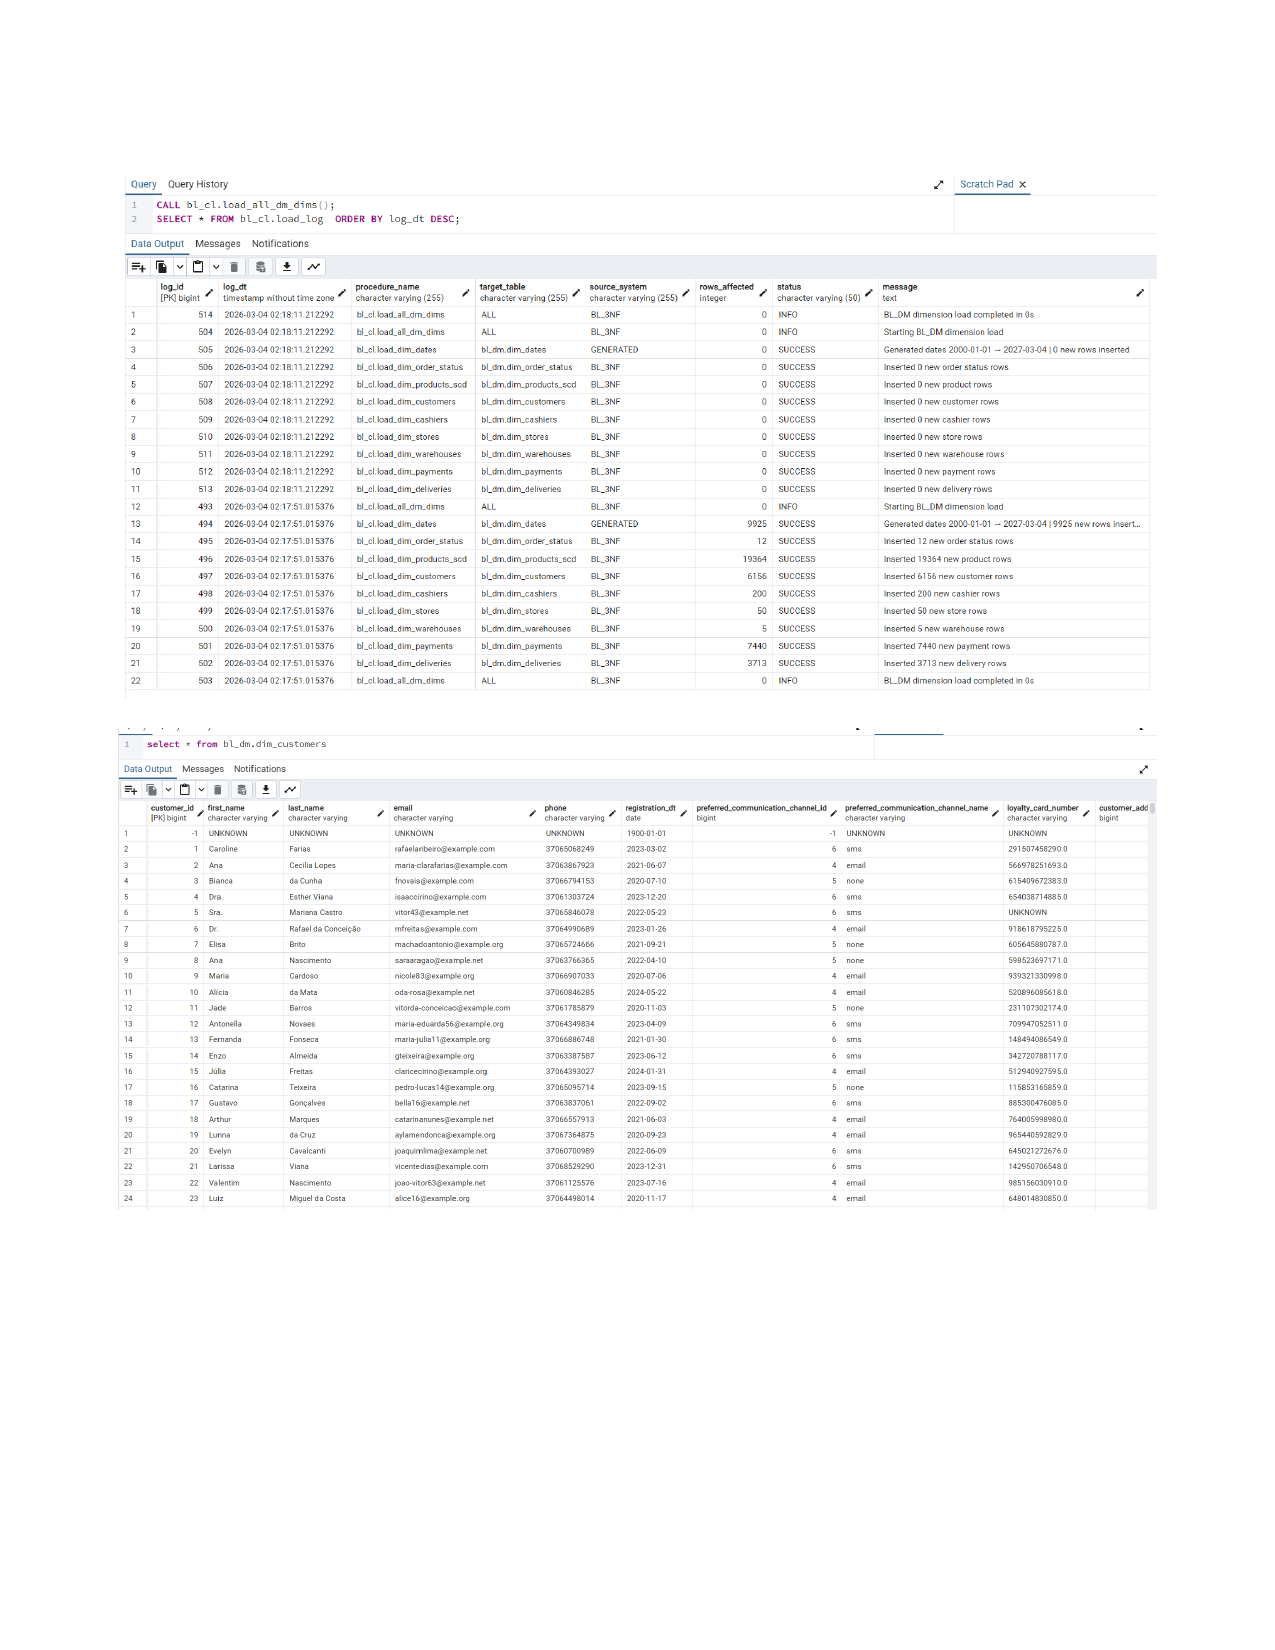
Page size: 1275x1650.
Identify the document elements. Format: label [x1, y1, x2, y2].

picture [118, 175, 1157, 700]
picture [118, 728, 1157, 1210]
